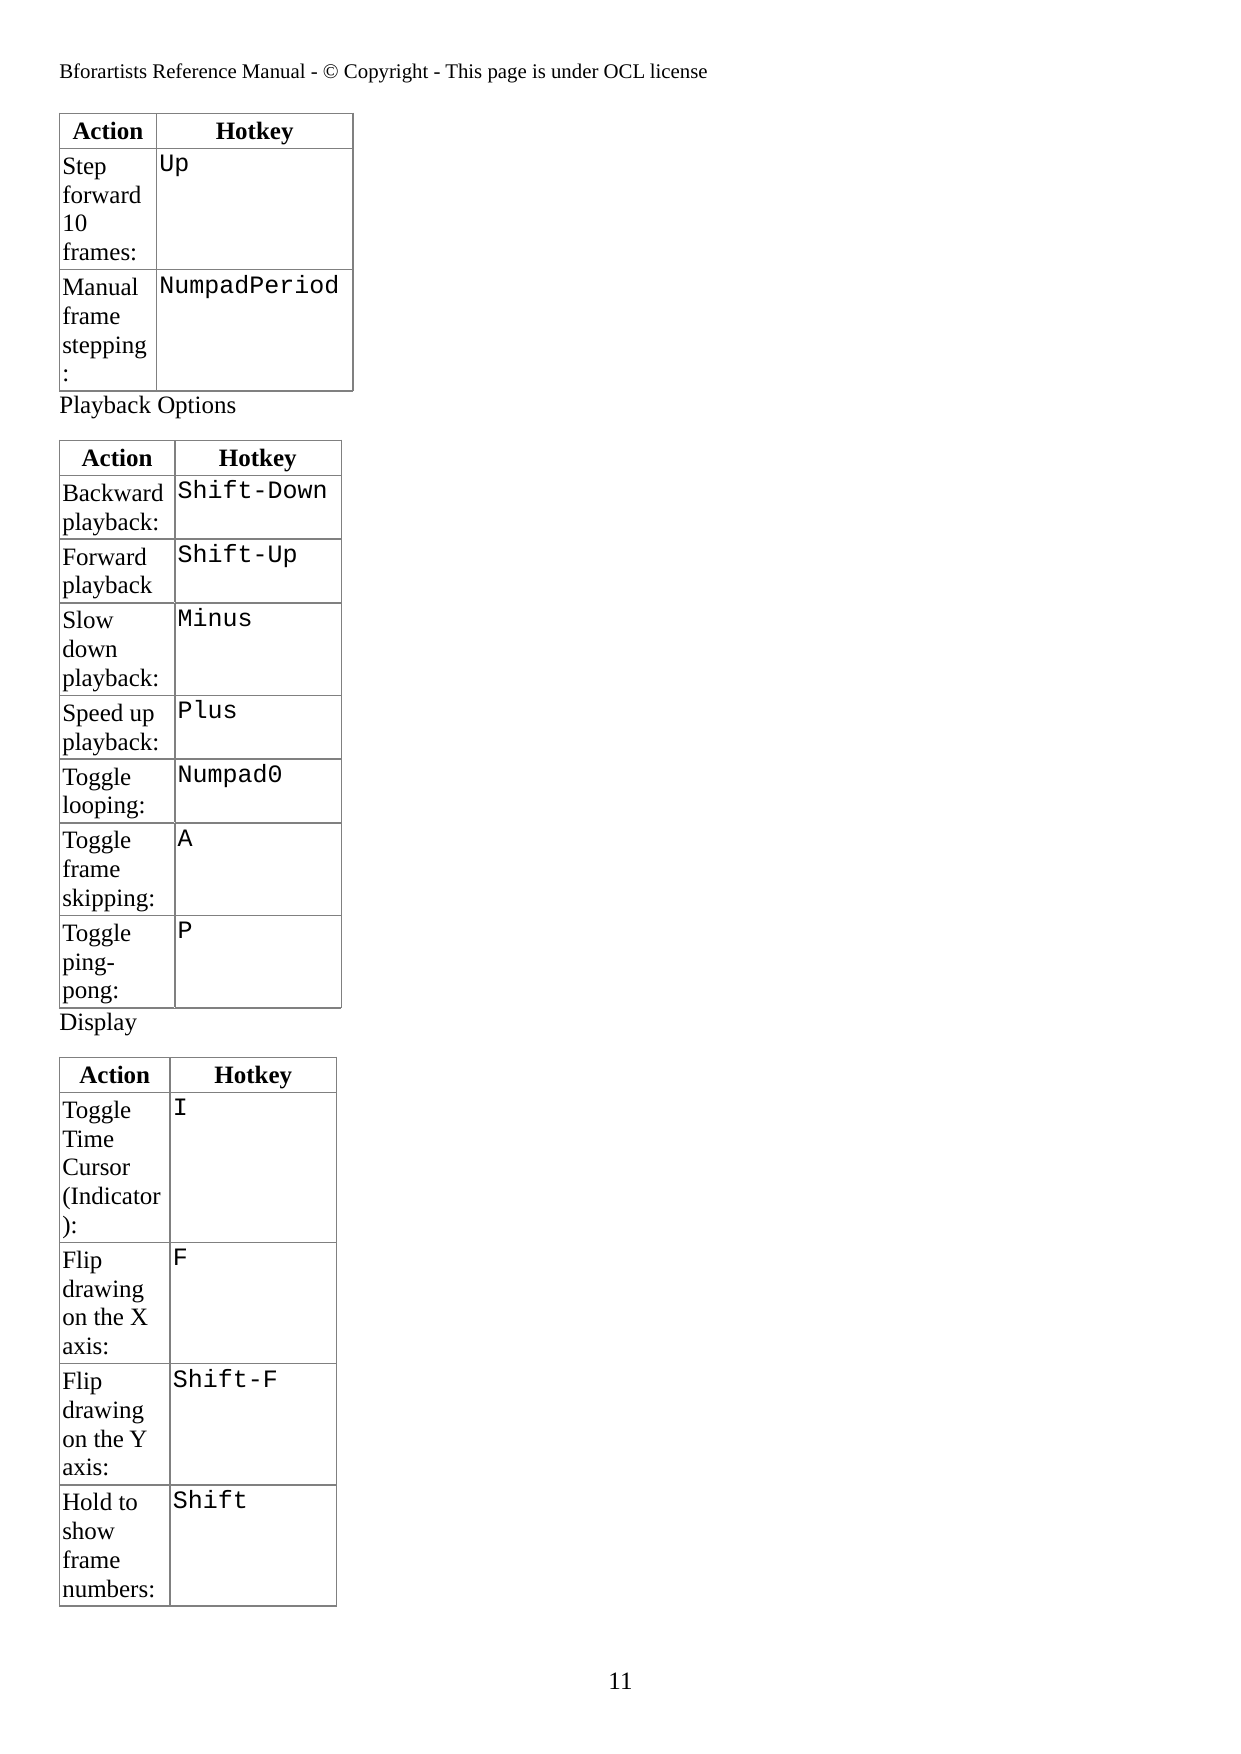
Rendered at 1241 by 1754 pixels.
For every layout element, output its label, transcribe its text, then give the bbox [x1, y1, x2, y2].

table_cell NumpadPeriod [157, 270, 352, 390]
table_cell Speed up playback: [60, 696, 174, 758]
table_cell Manual frame stepping: [60, 270, 156, 390]
table_cell Shift-F [171, 1364, 336, 1484]
table_cell P [176, 916, 341, 1007]
table_cell Minus [176, 604, 341, 694]
table_header Hotkey [176, 441, 341, 474]
text Display [59, 1007, 1181, 1036]
table_cell Toggle Time Cursor (Indicator): [60, 1093, 169, 1242]
table_header Hotkey [171, 1058, 336, 1092]
table_cell Hold to show frame numbers: [60, 1486, 169, 1605]
table_cell Toggle looping: [60, 760, 174, 822]
table_cell Slow down playback: [60, 604, 174, 694]
table_cell Flip drawing on the X axis: [60, 1243, 169, 1363]
table_cell Plus [176, 696, 341, 758]
table_cell I [171, 1093, 336, 1242]
table_cell Shift [171, 1486, 336, 1605]
table_cell Step forward 10 frames: [60, 149, 156, 269]
table_cell Shift-Up [176, 540, 341, 602]
table_cell Toggle ping-pong: [60, 916, 174, 1007]
table_cell A [176, 824, 341, 914]
table_cell Toggle frame skipping: [60, 824, 174, 914]
table_header Action [60, 1058, 169, 1092]
table_cell Shift-Down [176, 476, 341, 538]
table_cell Backward playback: [60, 476, 174, 538]
table_cell Forward playback [60, 540, 174, 602]
table_cell Numpad0 [176, 760, 341, 822]
table_cell F [171, 1243, 336, 1363]
text Playback Options [59, 391, 1181, 419]
table_cell Up [157, 149, 352, 269]
table_cell Flip drawing on the Y axis: [60, 1364, 169, 1484]
table_header Hotkey [157, 114, 352, 148]
table_header Action [60, 114, 156, 148]
table_header Action [60, 441, 174, 474]
